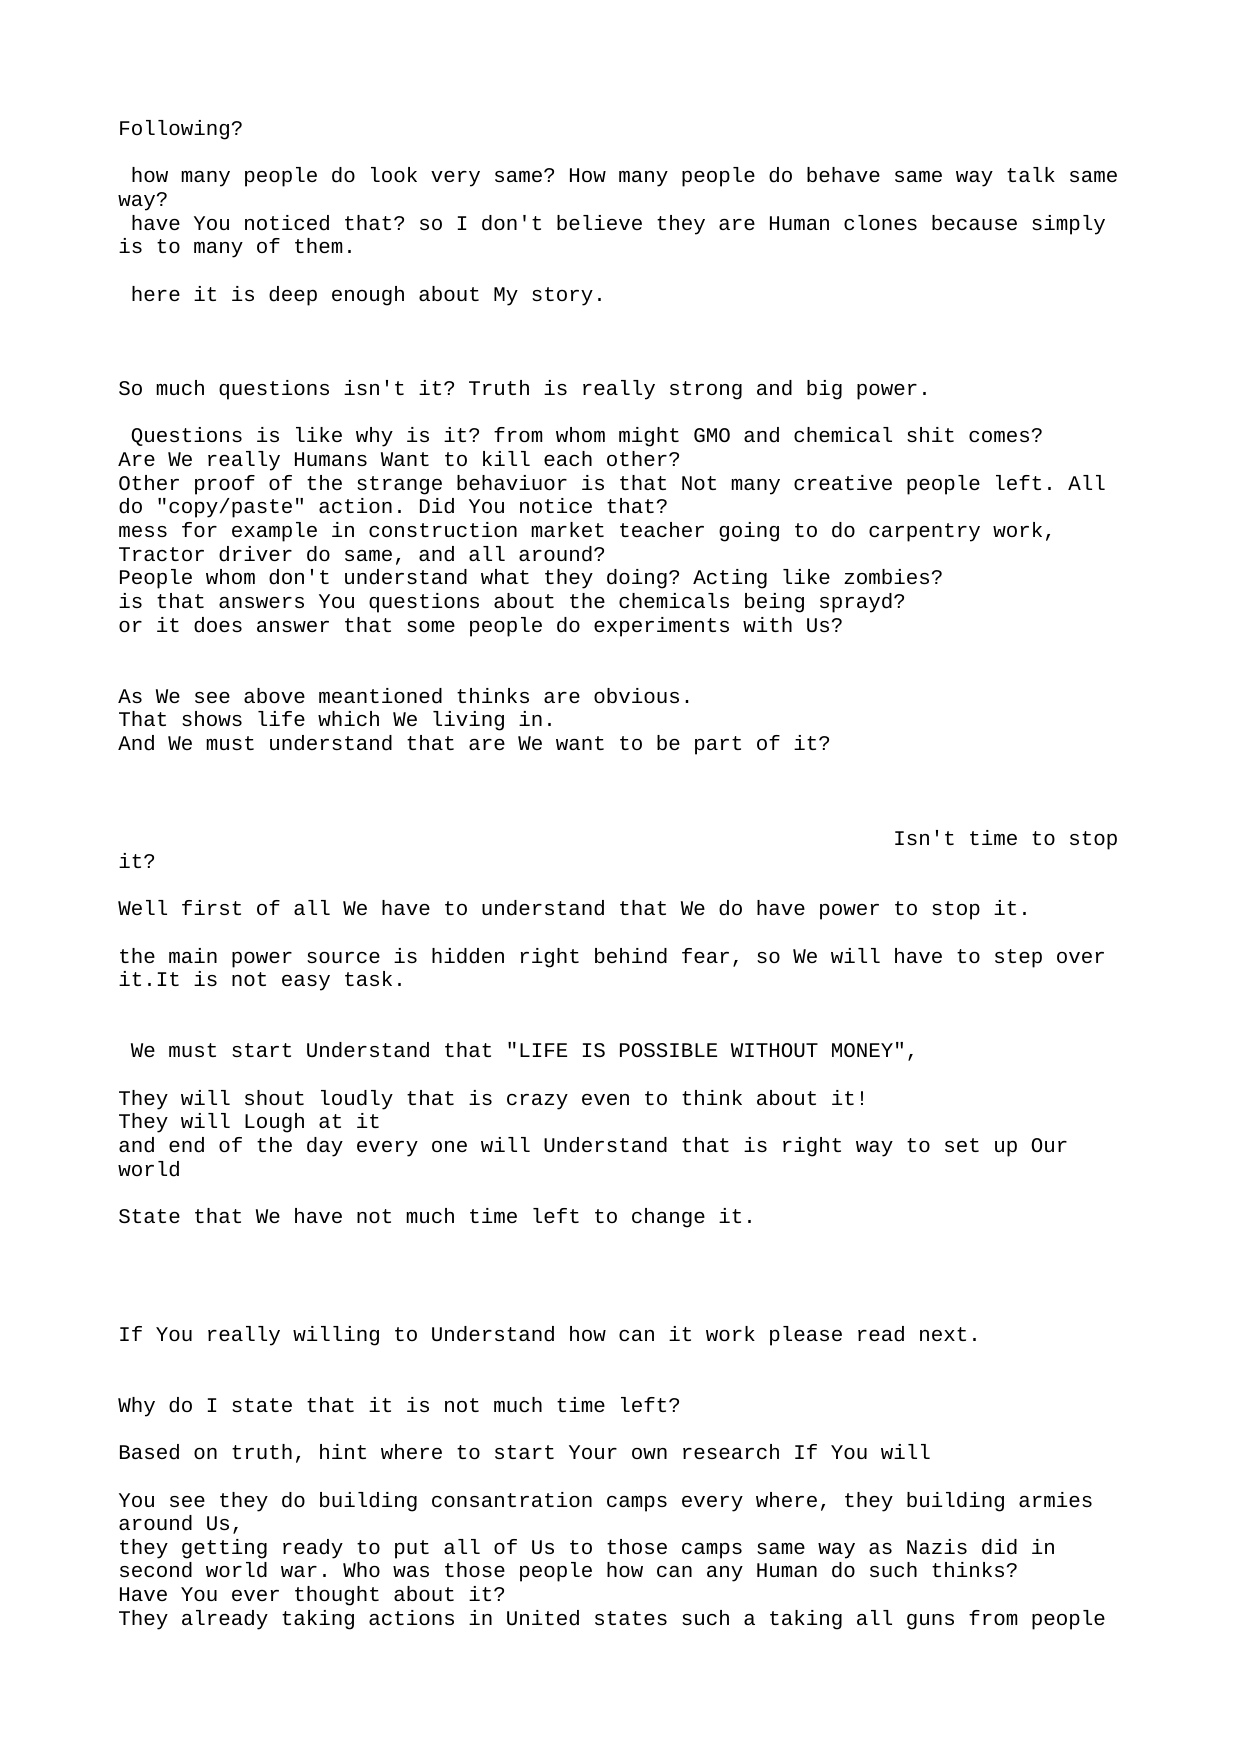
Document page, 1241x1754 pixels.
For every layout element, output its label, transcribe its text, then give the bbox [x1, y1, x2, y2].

text Isn't time to stop it? [118, 827, 1122, 875]
text That shows life which We living in. [118, 709, 1122, 733]
text here it is deep enough about My story. [118, 284, 1122, 307]
text is that answers You questions about the chemicals being sprayd? [118, 591, 1122, 615]
text We must start Understand that "LIFE IS POSSIBLE WITHOUT MONEY", [118, 1040, 1122, 1064]
text the main power source is hidden right behind fear, so We will have to step over it.It is not easy task. [118, 946, 1122, 993]
text Following? [118, 118, 1122, 142]
text and end of the day every one will Understand that is right way to set up Our world [118, 1135, 1122, 1182]
text Why do I state that it is not much time left? [118, 1395, 1122, 1419]
text Are We really Humans Want to kill each other? [118, 449, 1122, 473]
text Based on truth, hint where to start Your own research If You will [118, 1442, 1122, 1466]
text If You really willing to Understand how can it work please read next. [118, 1324, 1122, 1348]
text As We see above meantioned thinks are obvious. [118, 686, 1122, 709]
text You see they do building consantration camps every where, they building armies around Us, [118, 1489, 1122, 1537]
text how many people do look very same? How many people do behave same way talk same way? [118, 165, 1122, 213]
text Other proof of the strange behaviuor is that Not many creative people left. All do "copy/paste" action. Did You notice that? [118, 473, 1122, 520]
text they getting ready to put all of Us to those camps same way as Nazis did in second world war. Who was those people how can any Human do such thinks? [118, 1537, 1122, 1584]
text And We must understand that are We want to be part of it? [118, 733, 1122, 757]
text Questions is like why is it? from whom might GMO and chemical shit comes? [118, 426, 1122, 449]
text mess for example in construction market teacher going to do carpentry work, Tractor driver do same, and all around? [118, 520, 1122, 567]
text Well first of all We have to understand that We do have power to stop it. [118, 898, 1122, 922]
text They will Lough at it [118, 1111, 1122, 1135]
text Have You ever thought about it? [118, 1584, 1122, 1608]
text State that We have not much time left to change it. [118, 1206, 1122, 1229]
text have You noticed that? so I don't believe they are Human clones because simply is to many of them. [118, 213, 1122, 260]
text or it does answer that some people do experiments with Us? [118, 615, 1122, 638]
text They will shout loudly that is crazy even to think about it! [118, 1088, 1122, 1111]
text People whom don't understand what they doing? Acting like zombies? [118, 567, 1122, 591]
text They already taking actions in United states such a taking all guns from people [118, 1608, 1122, 1631]
text So much questions isn't it? Truth is really strong and big power. [118, 378, 1122, 402]
